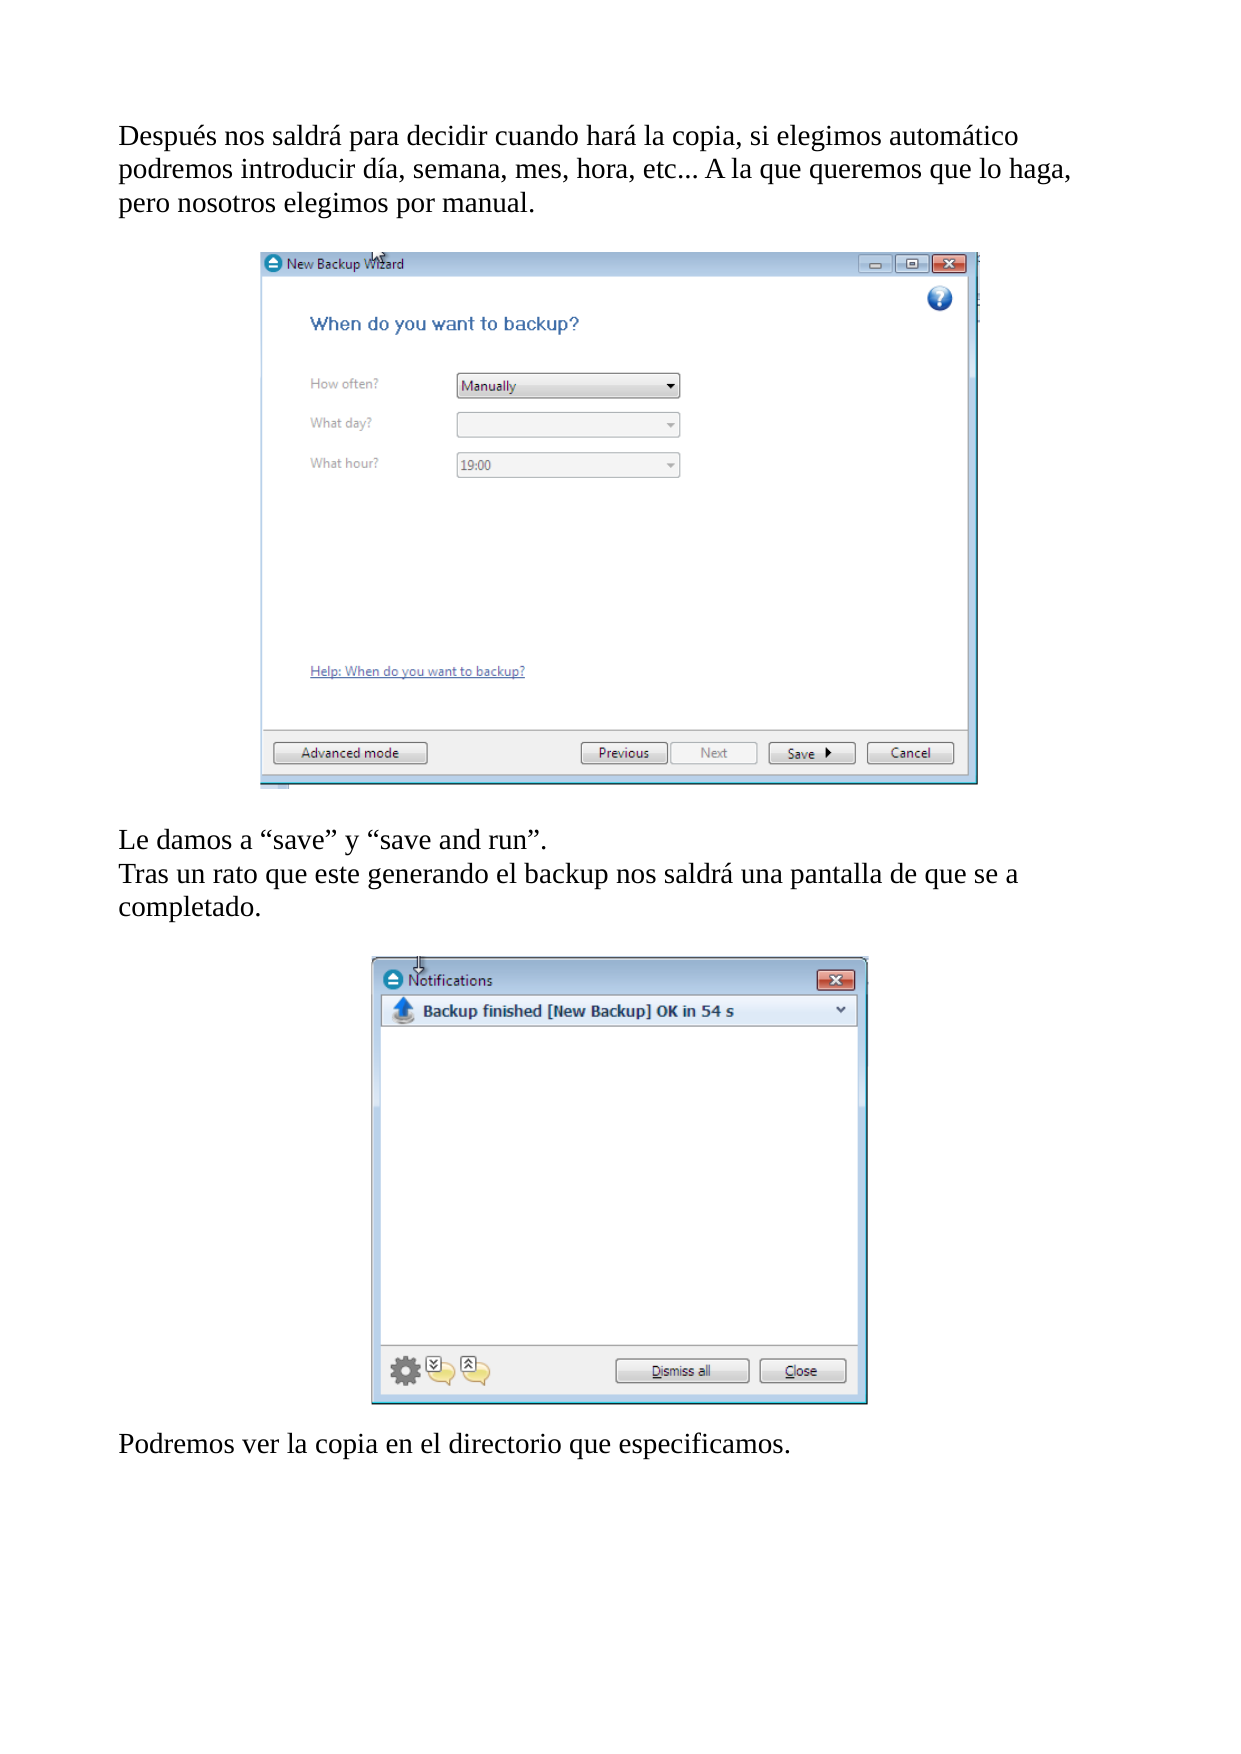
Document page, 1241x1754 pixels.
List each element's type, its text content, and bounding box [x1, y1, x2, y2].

text Podremos ver la copia en el directorio que especificamos. [118, 1426, 1122, 1460]
picture [260, 252, 980, 789]
text Tras un rato que este generando el backup nos saldrá una pantalla de que se a completado. [118, 856, 1122, 923]
text Después nos saldrá para decidir cuando hará la copia, si elegimos automático podremos introducir día, semana, mes, hora, etc... A la que queremos que lo haga, pero nosotros elegimos por manual. [118, 118, 1122, 219]
picture [371, 956, 869, 1407]
text Le damos a “save” y “save and run”. [118, 822, 1122, 856]
